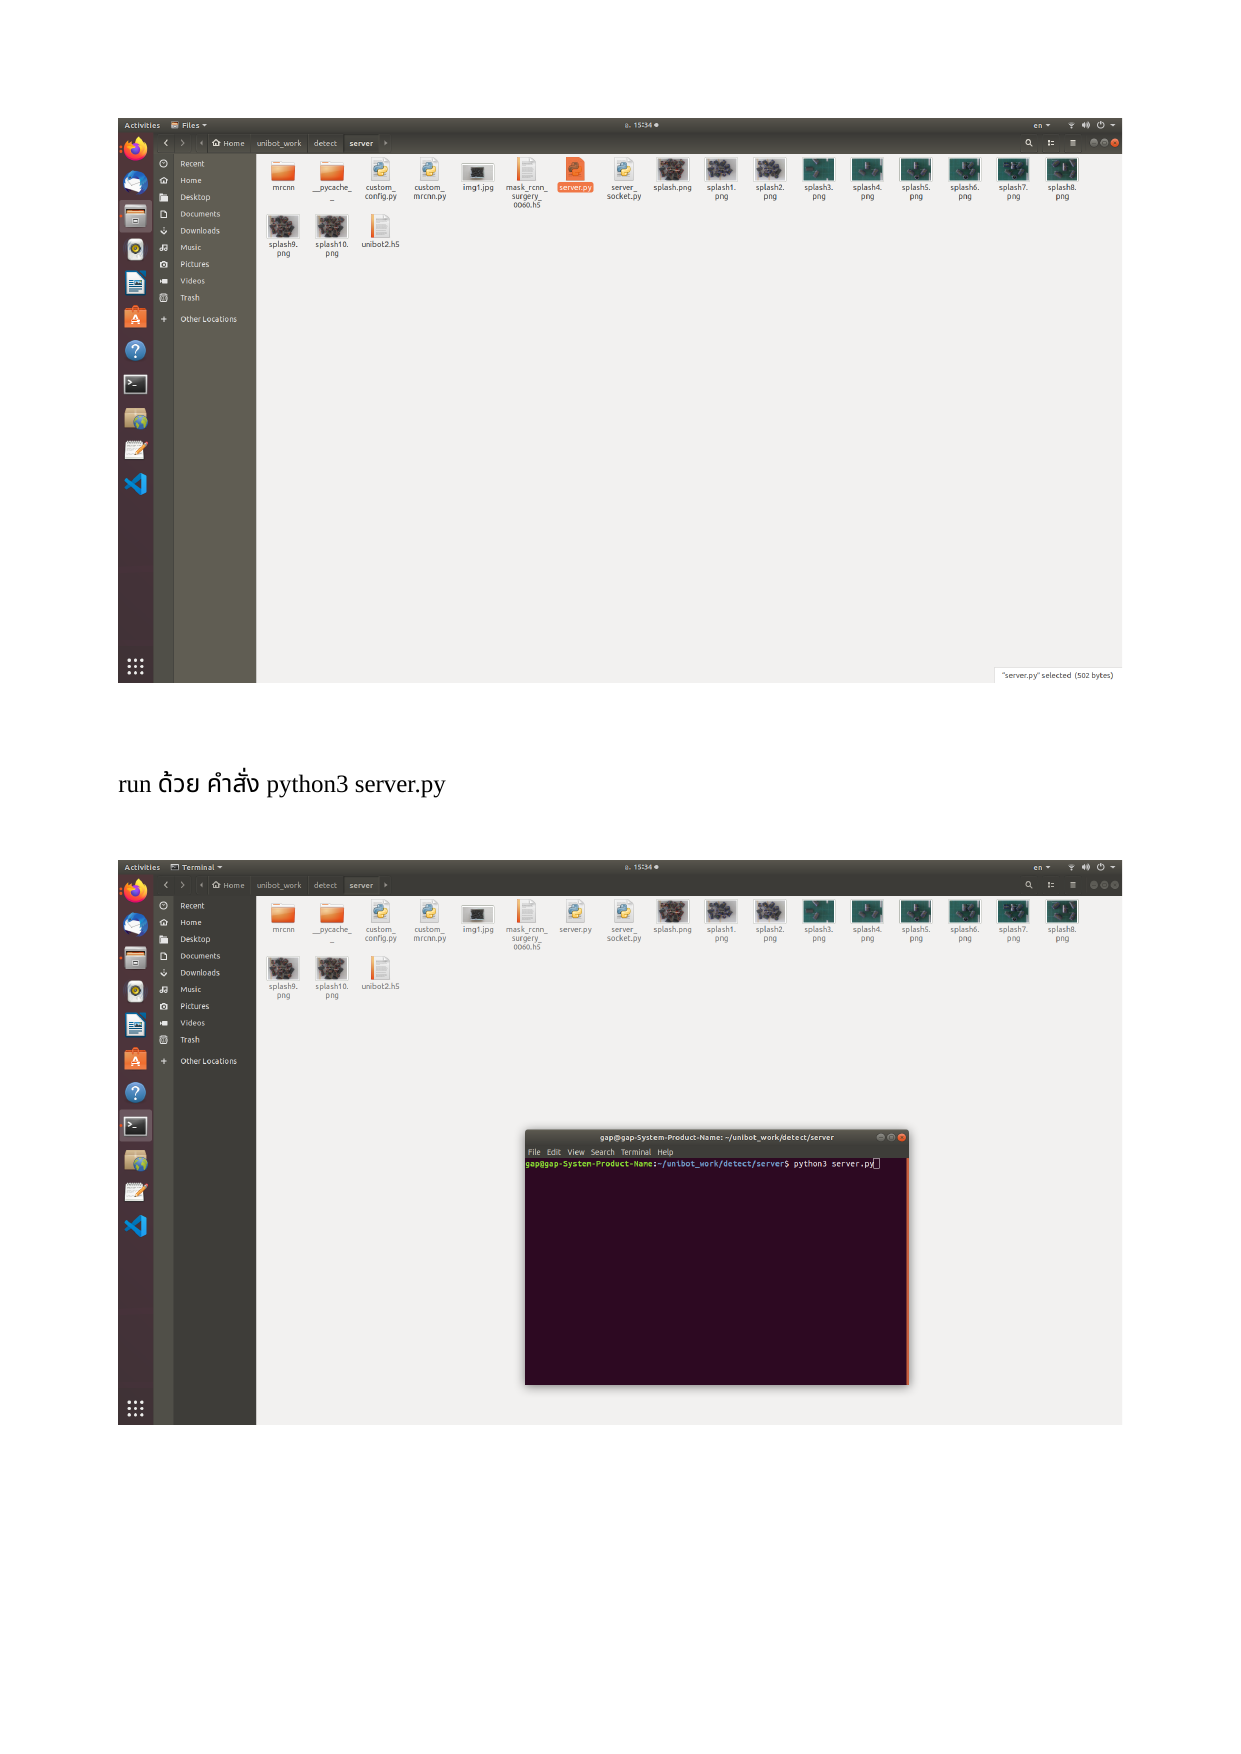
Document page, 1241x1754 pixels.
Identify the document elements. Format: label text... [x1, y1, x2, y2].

text run ด้วย คำสั่ง python3 server.py [118, 769, 1122, 803]
picture [118, 118, 1123, 683]
picture [118, 860, 1123, 1425]
